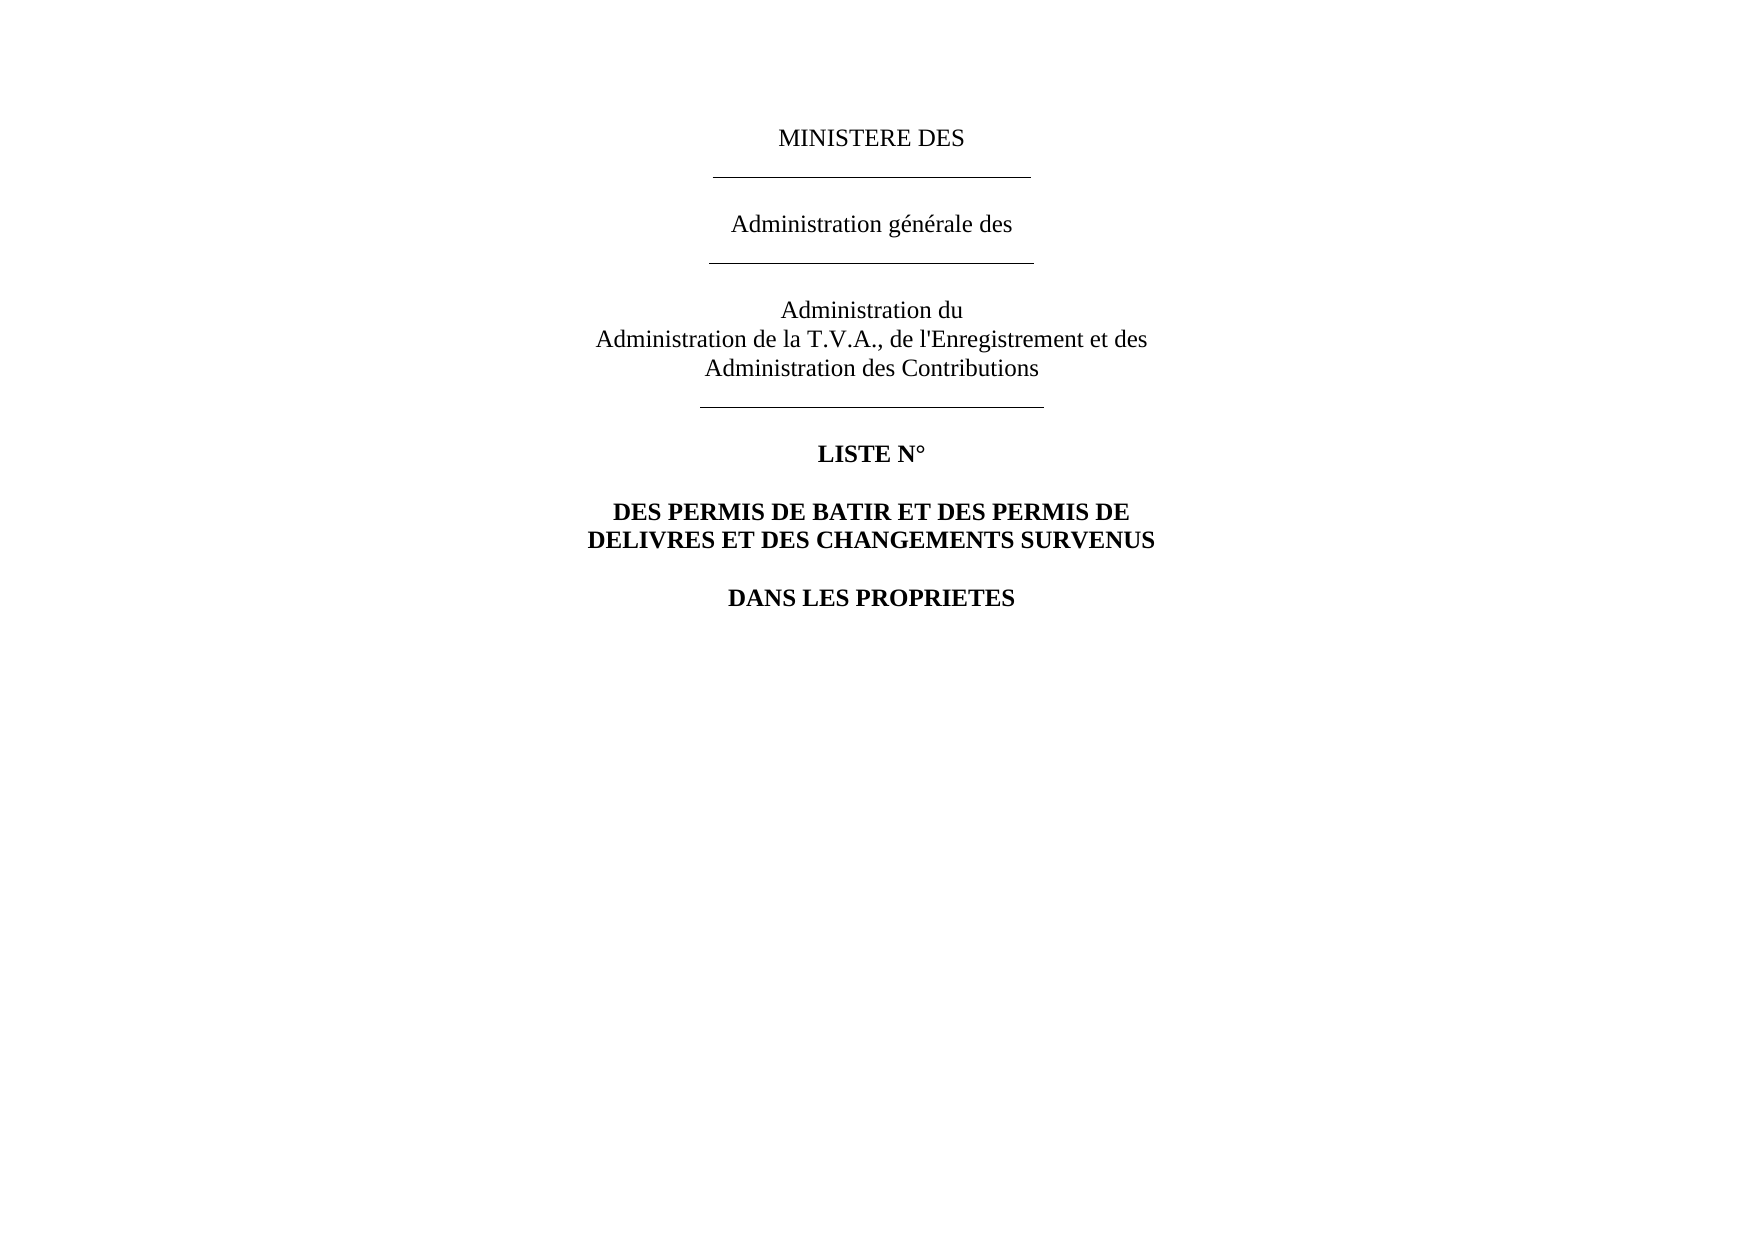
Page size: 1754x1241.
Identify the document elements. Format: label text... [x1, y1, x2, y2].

text DELIVRES ET DES CHANGEMENTS SURVENUS [177, 526, 1566, 554]
text Administration du [177, 296, 1566, 324]
text Administration générale des [177, 209, 1566, 238]
subtitle Administration des Contributions [177, 353, 1566, 382]
text DES PERMIS DE BATIR ET DES PERMIS DE [177, 497, 1566, 526]
text Administration de la T.V.A., de l'Enregistrement et des [177, 324, 1566, 353]
text LISTE N° [177, 439, 1566, 468]
text MINISTERE DES [177, 123, 1566, 152]
text DANS LES PROPRIETES [177, 583, 1566, 612]
